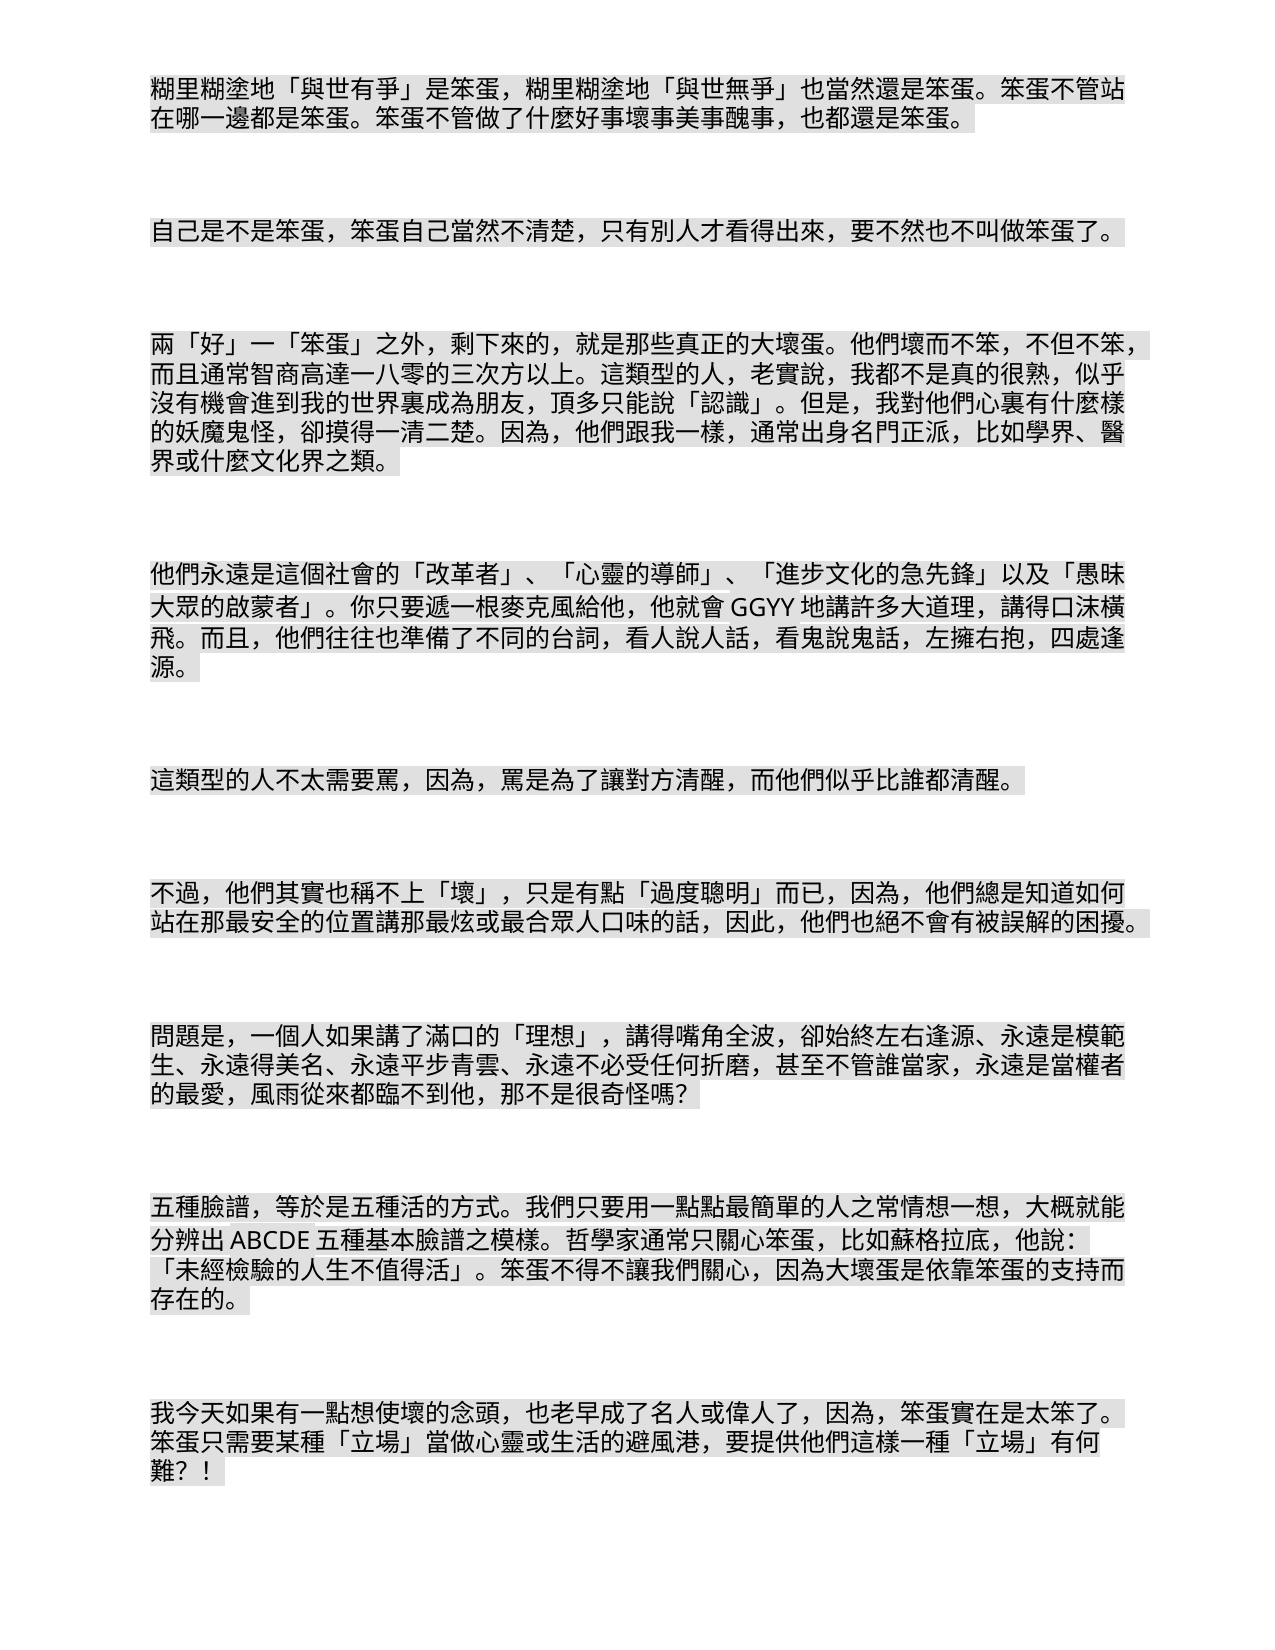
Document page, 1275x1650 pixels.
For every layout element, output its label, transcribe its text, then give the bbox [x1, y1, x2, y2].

text 自己是不是笨蛋，笨蛋自己當然不清楚，只有別人才看得出來，要不然也不叫做笨蛋了。 [150, 217, 1125, 247]
text 糊里糊塗地「與世有爭」是笨蛋，糊里糊塗地「與世無爭」也當然還是笨蛋。笨蛋不管站在哪一邊都是笨蛋。笨蛋不管做了什麼好事壞事美事醜事，也都還是笨蛋。 [150, 75, 1125, 133]
text 問題是，一個人如果講了滿口的「理想」，講得嘴角全波，卻始終左右逢源、永遠是模範生、永遠得美名、永遠平步青雲、永遠不必受任何折磨，甚至不管誰當家，永遠是當權者的最愛，風雨從來都臨不到他，那不是很奇怪嗎？ [150, 1022, 1125, 1109]
text 兩「好」一「笨蛋」之外，剩下來的，就是那些真正的大壞蛋。他們壞而不笨，不但不笨，而且通常智商高達一八零的三次方以上。這類型的人，老實說，我都不是真的很熟，似乎沒有機會進到我的世界裏成為朋友，頂多只能說「認識」。但是，我對他們心裏有什麼樣的妖魔鬼怪，卻摸得一清二楚。因為，他們跟我一樣，通常出身名門正派，比如學界、醫界或什麼文化界之類。 [150, 331, 1125, 476]
text 這類型的人不太需要罵，因為，罵是為了讓對方清醒，而他們似乎比誰都清醒。 [150, 766, 1125, 795]
text 他們永遠是這個社會的「改革者」、「心靈的導師」、「進步文化的急先鋒」以及「愚昧大眾的啟蒙者」。你只要遞一根麥克風給他，他就會GGYY地講許多大道理，講得口沫橫飛。而且，他們往往也準備了不同的台詞，看人說人話，看鬼說鬼話，左擁右抱，四處逢源。 [150, 561, 1125, 682]
text 五種臉譜，等於是五種活的方式。我們只要用一點點最簡單的人之常情想一想，大概就能分辨出ABCDE五種基本臉譜之模樣。哲學家通常只關心笨蛋，比如蘇格拉底，他說：「未經檢驗的人生不值得活」。笨蛋不得不讓我們關心，因為大壞蛋是依靠笨蛋的支持而存在的。 [150, 1193, 1125, 1315]
text 不過，他們其實也稱不上「壞」，只是有點「過度聰明」而已，因為，他們總是知道如何站在那最安全的位置講那最炫或最合眾人口味的話，因此，他們也絕不會有被誤解的困擾。 [150, 879, 1125, 938]
text 我今天如果有一點想使壞的念頭，也老早成了名人或偉人了，因為，笨蛋實在是太笨了。笨蛋只需要某種「立場」當做心靈或生活的避風港，要提供他們這樣一種「立場」有何難？！ [150, 1399, 1125, 1486]
